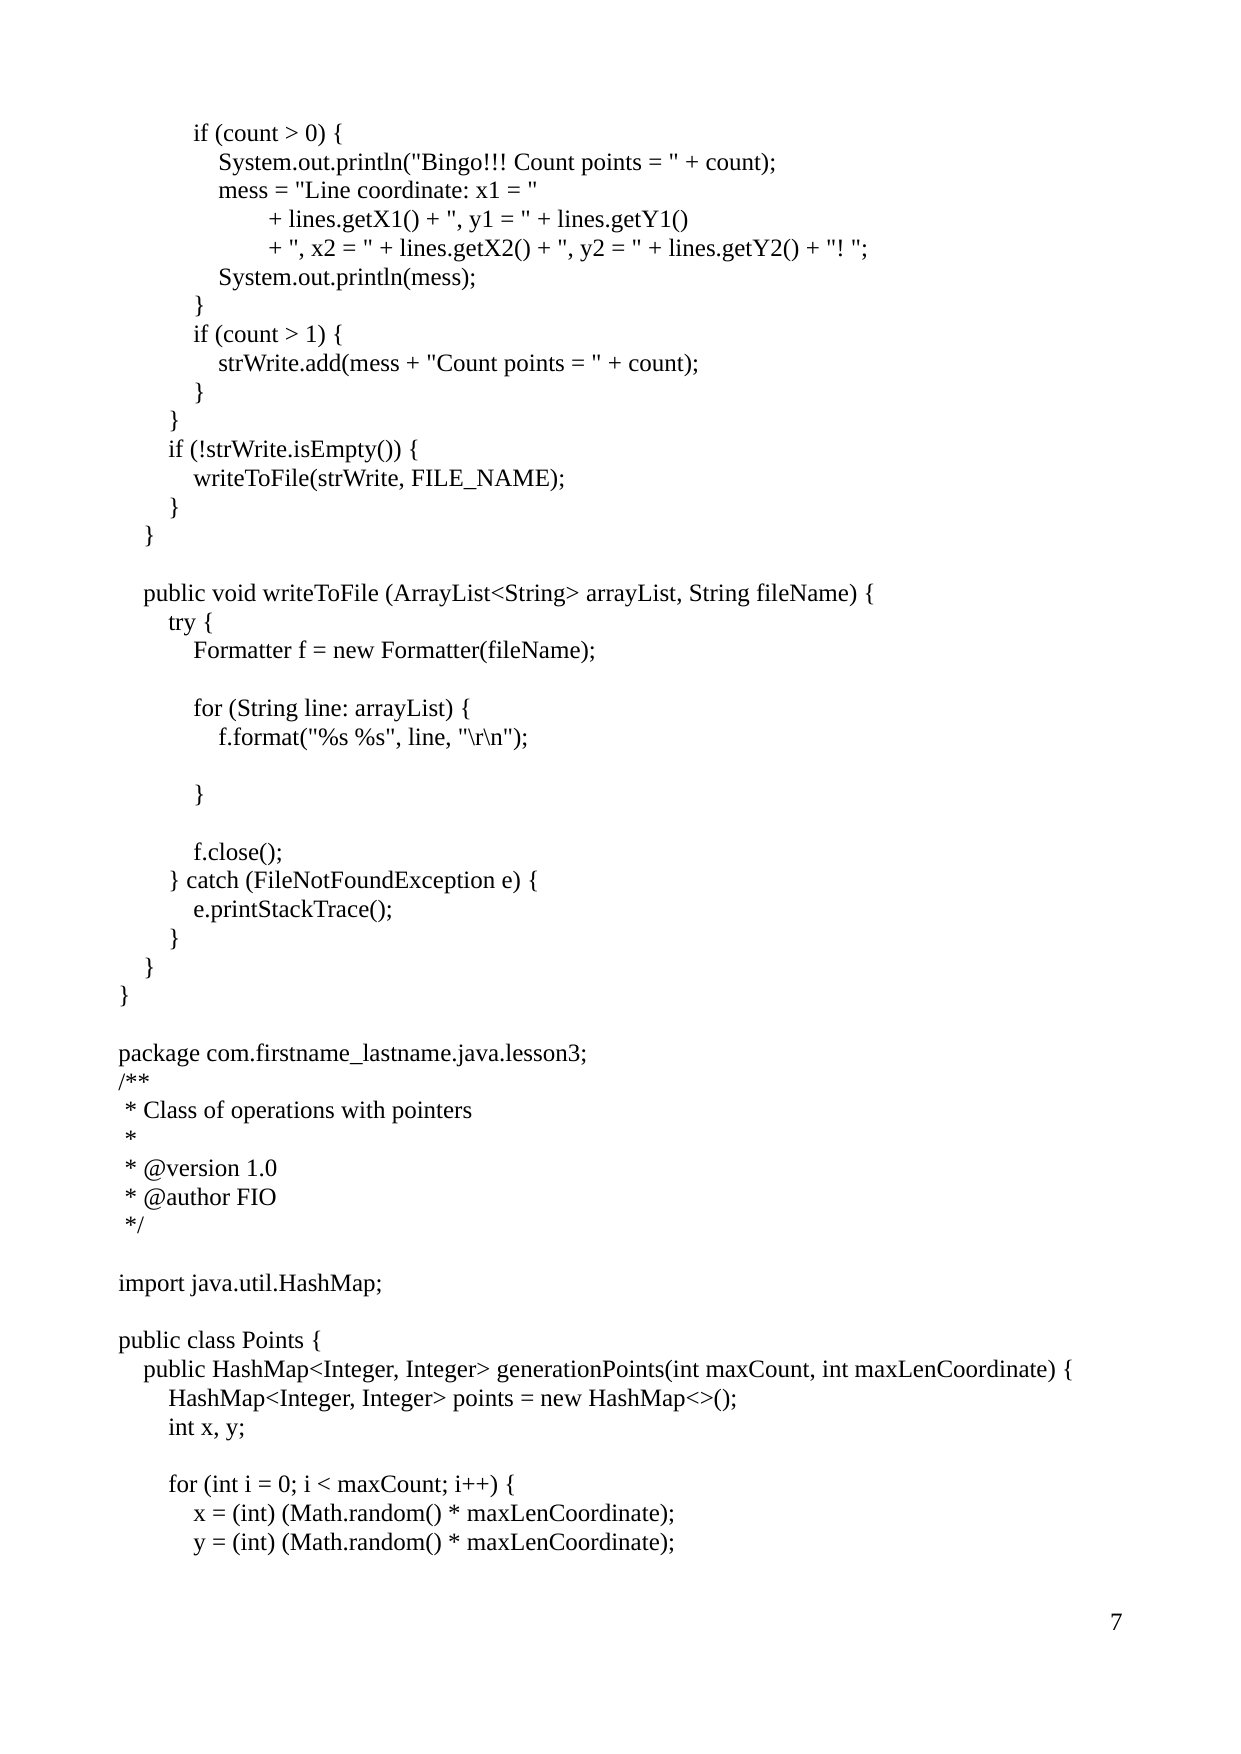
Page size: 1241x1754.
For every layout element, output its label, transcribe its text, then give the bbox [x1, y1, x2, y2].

text try { [118, 607, 1122, 636]
text } [118, 291, 1122, 319]
text public class Points { [118, 1326, 1122, 1354]
text } [118, 406, 1122, 434]
text if (count > 0) { [118, 118, 1122, 147]
text f.close(); [118, 837, 1122, 866]
text System.out.println(mess); [118, 262, 1122, 291]
text } [118, 779, 1122, 808]
text public HashMap<Integer, Integer> generationPoints(int maxCount, int maxLenCoordinate) { [118, 1354, 1122, 1383]
text * [118, 1124, 1122, 1153]
text public void writeToFile (ArrayList<String> arrayList, String fileName) { [118, 578, 1122, 607]
text } [118, 981, 1122, 1009]
text System.out.println("Bingo!!! Count points = " + count); [118, 147, 1122, 176]
text if (count > 1) { [118, 319, 1122, 348]
text f.format("%s %s", line, "\r\n"); [118, 722, 1122, 751]
text } [118, 521, 1122, 549]
text * @version 1.0 [118, 1153, 1122, 1182]
text package com.firstname_lastname.java.lesson3; [118, 1038, 1122, 1067]
text import java.util.HashMap; [118, 1268, 1122, 1297]
text /** [118, 1067, 1122, 1096]
text } [118, 923, 1122, 952]
text y = (int) (Math.random() * maxLenCoordinate); [118, 1527, 1122, 1556]
text x = (int) (Math.random() * maxLenCoordinate); [118, 1498, 1122, 1527]
text * Class of operations with pointers [118, 1096, 1122, 1124]
text } catch (FileNotFoundException e) { [118, 866, 1122, 894]
text } [118, 952, 1122, 981]
text } [118, 377, 1122, 406]
text Formatter f = new Formatter(fileName); [118, 636, 1122, 664]
text * @author FIO [118, 1182, 1122, 1211]
text e.printStackTrace(); [118, 894, 1122, 923]
text } [118, 492, 1122, 521]
text for (String line: arrayList) { [118, 693, 1122, 722]
text int x, y; [118, 1412, 1122, 1441]
text writeToFile(strWrite, FILE_NAME); [118, 463, 1122, 492]
text strWrite.add(mess + "Count points = " + count); [118, 348, 1122, 377]
text + lines.getX1() + ", y1 = " + lines.getY1() [118, 204, 1122, 233]
text */ [118, 1211, 1122, 1239]
text HashMap<Integer, Integer> points = new HashMap<>(); [118, 1383, 1122, 1412]
text mess = "Line coordinate: x1 = " [118, 176, 1122, 204]
text + ", x2 = " + lines.getX2() + ", y2 = " + lines.getY2() + "! "; [118, 233, 1122, 262]
text for (int i = 0; i < maxCount; i++) { [118, 1469, 1122, 1498]
text if (!strWrite.isEmpty()) { [118, 434, 1122, 463]
